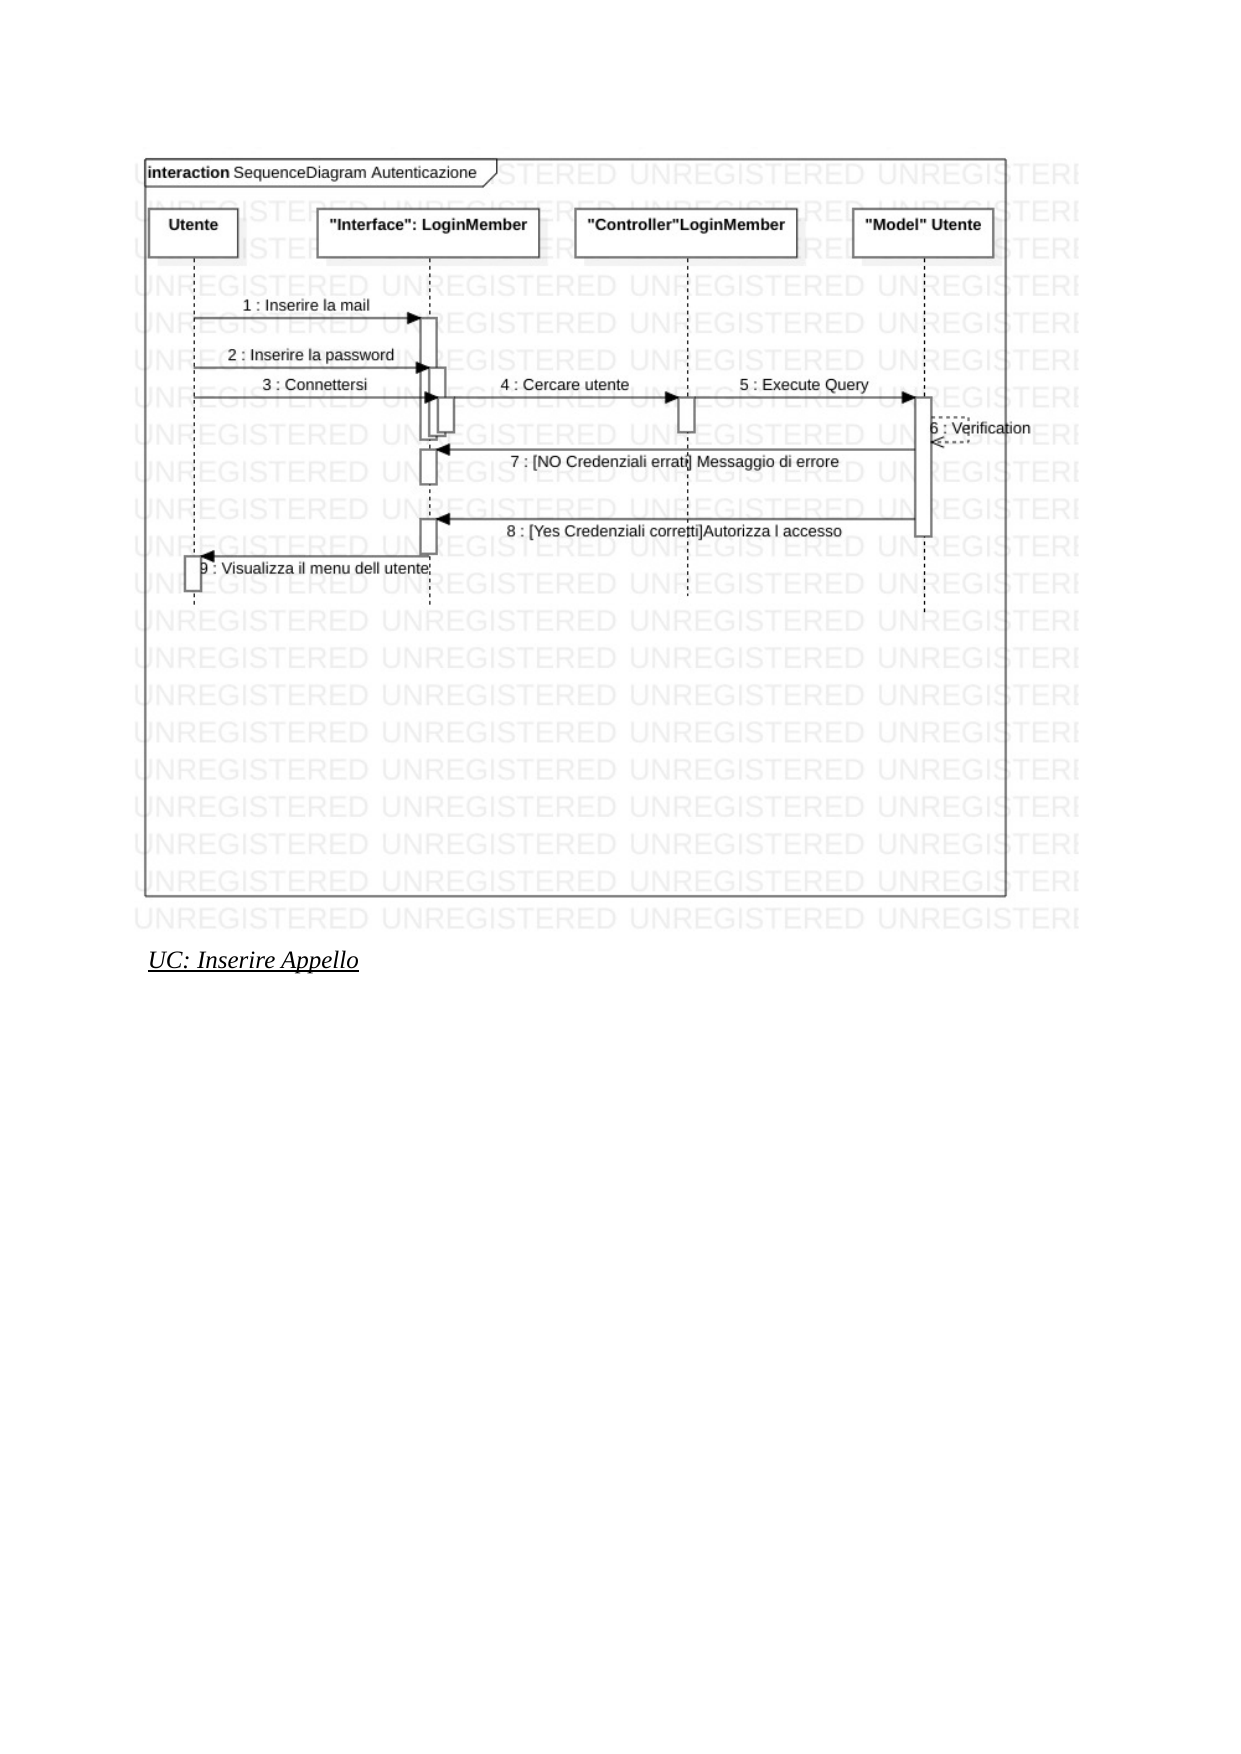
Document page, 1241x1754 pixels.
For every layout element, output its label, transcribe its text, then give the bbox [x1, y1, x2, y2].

text UC: Inserire Appello [148, 687, 1093, 974]
picture [133, 147, 1079, 946]
